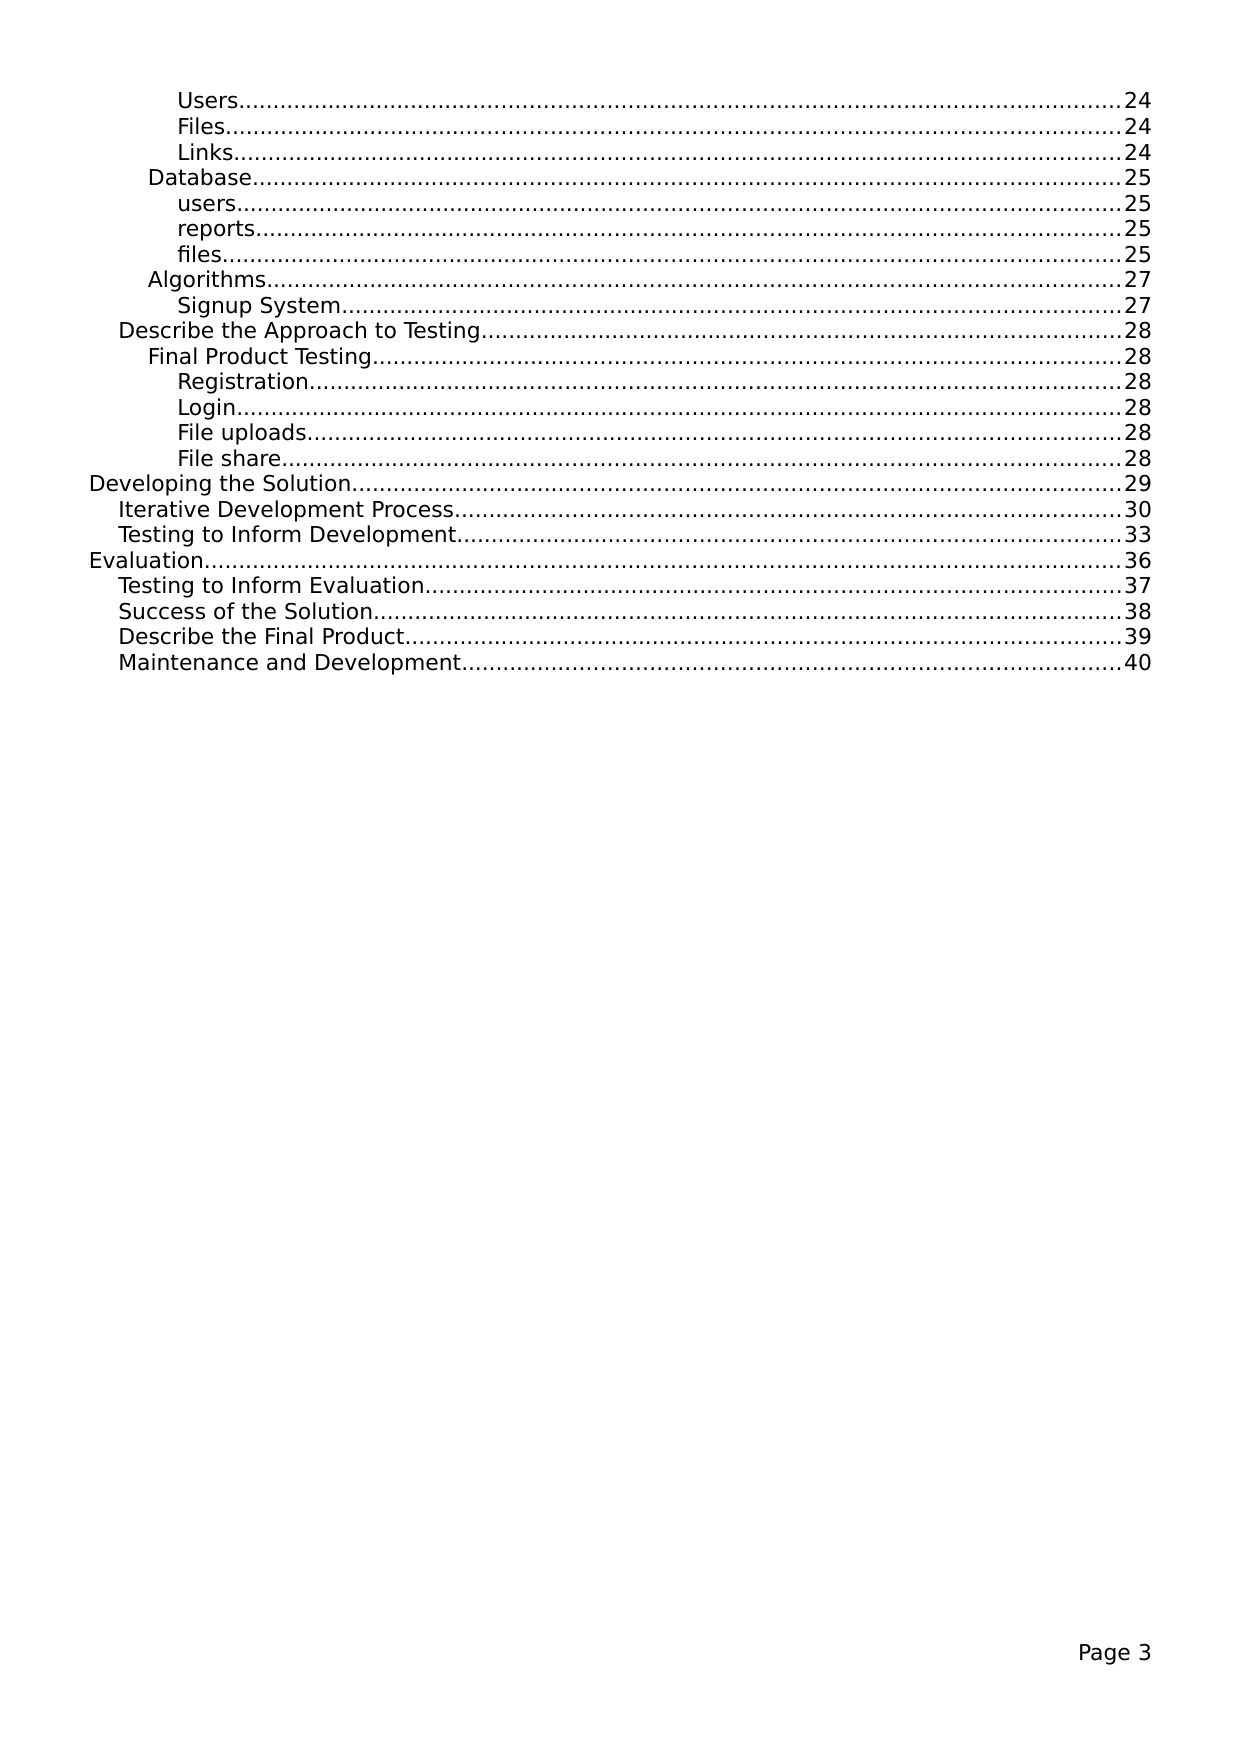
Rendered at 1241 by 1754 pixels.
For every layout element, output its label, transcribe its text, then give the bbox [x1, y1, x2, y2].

text users 25 [177, 191, 1152, 216]
text Developing the Solution 29 [88, 471, 1152, 497]
text files 25 [177, 242, 1152, 267]
text Users 24 [177, 88, 1152, 114]
text Evaluation 36 [88, 548, 1152, 573]
text Success of the Solution 38 [118, 599, 1152, 624]
text Database 25 [148, 165, 1152, 191]
text reports 25 [177, 216, 1152, 242]
text Describe the Approach to Testing 28 [118, 318, 1152, 344]
text Algorithms 27 [148, 267, 1152, 293]
text Registration 28 [177, 369, 1152, 395]
text Testing to Inform Development 33 [118, 522, 1152, 548]
text Final Product Testing 28 [148, 344, 1152, 369]
text Testing to Inform Evaluation 37 [118, 573, 1152, 599]
text Links 24 [177, 139, 1152, 165]
text Iterative Development Process 30 [118, 497, 1152, 522]
text File uploads 28 [177, 420, 1152, 446]
text Signup System 27 [177, 293, 1152, 318]
text File share 28 [177, 446, 1152, 471]
text Login 28 [177, 395, 1152, 420]
text Describe the Final Product 39 [118, 624, 1152, 650]
text Files 24 [177, 114, 1152, 139]
text Maintenance and Development 40 [118, 650, 1152, 676]
